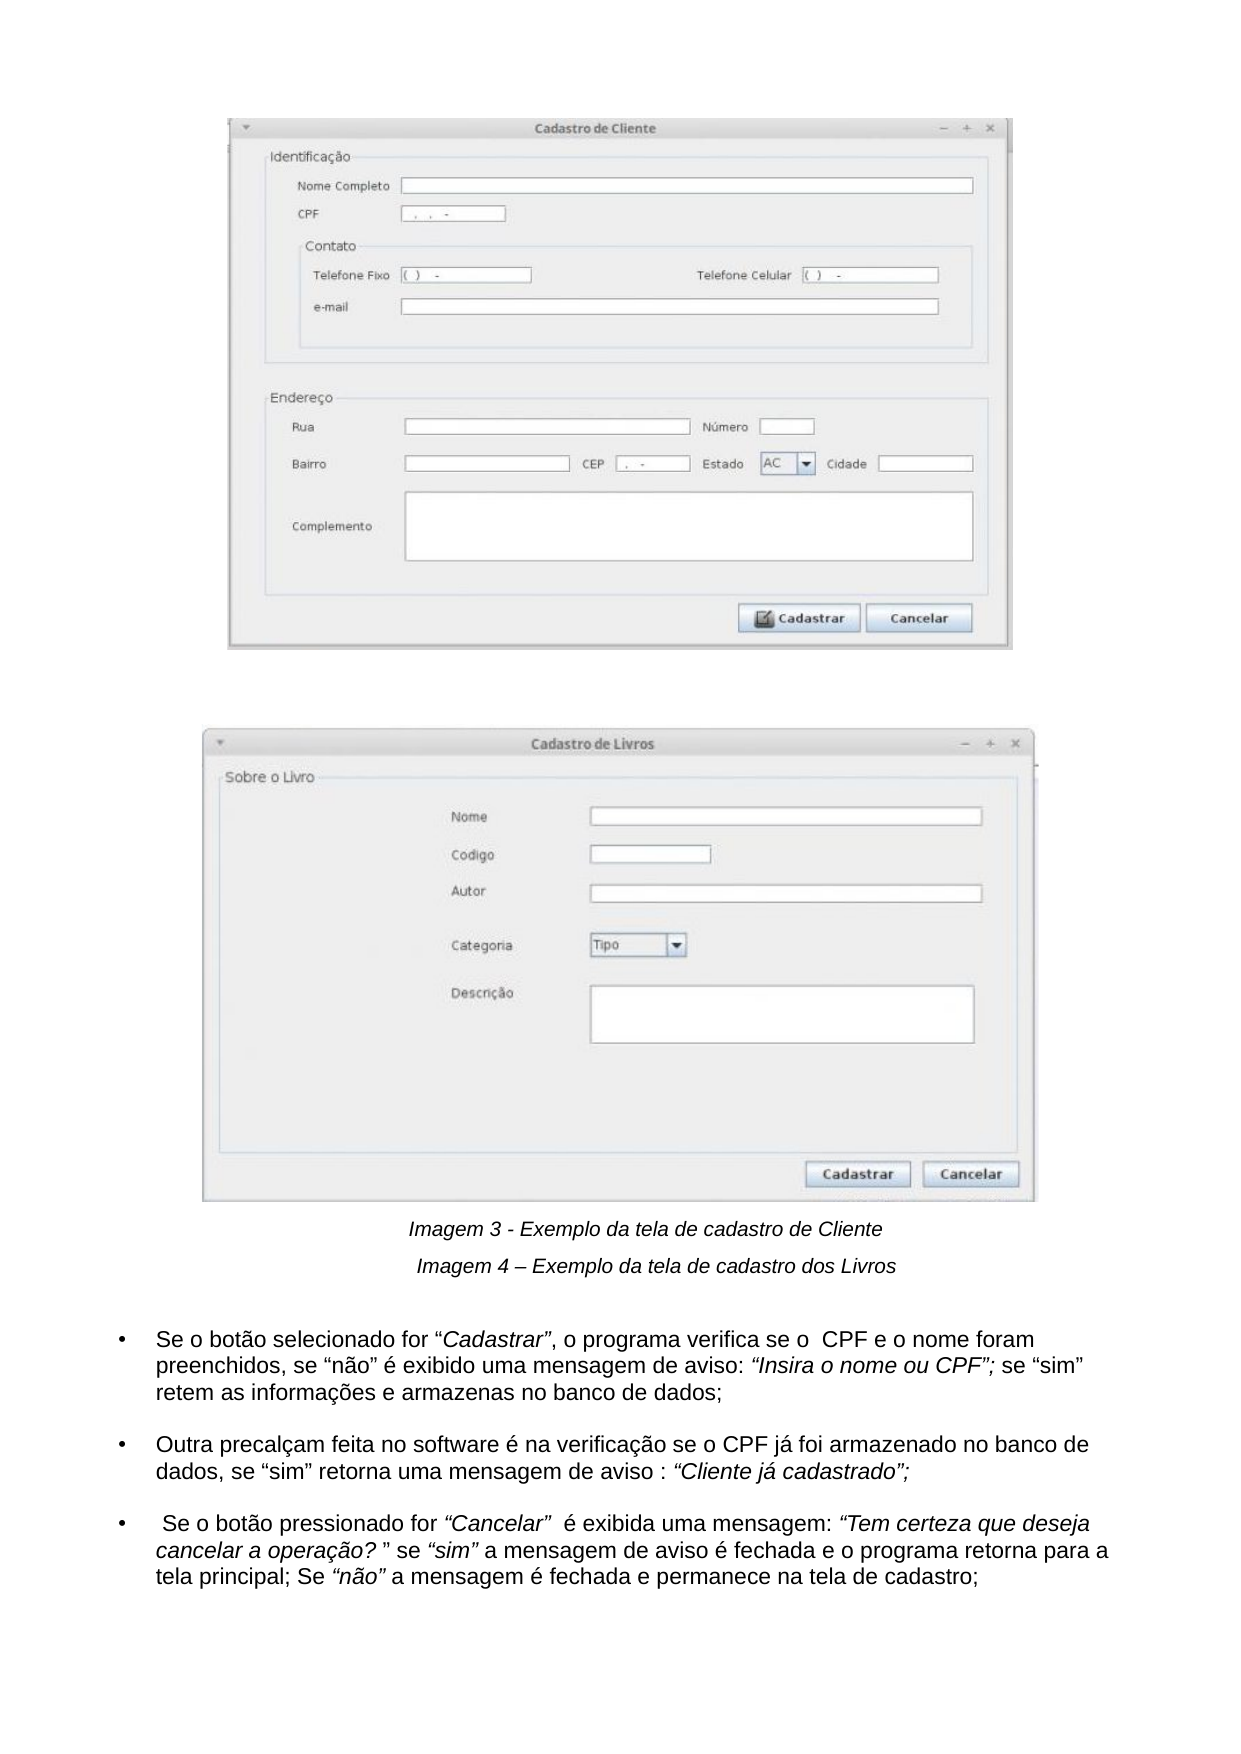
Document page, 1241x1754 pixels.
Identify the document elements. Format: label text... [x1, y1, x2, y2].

list Outra precalçam feita no software é na verificação se o CPF já foi armazenado no banco de dados, se “sim” retorna uma mensagem de aviso : “Cliente já cadastrado”; [118, 1431, 1122, 1484]
list Se o botão pressionado for “Cancelar” é exibida uma mensagem: “Tem certeza que deseja cancelar a operação? ” se “sim” a mensagem de aviso é fechada e o programa retorna para a tela principal; Se “não” a mensagem é fechada e permanece na tela de cadastro; [118, 1510, 1122, 1589]
picture [201, 724, 1039, 1202]
picture [227, 118, 1013, 650]
list Imagem 3 - Exemplo da tela de cadastro de Cliente [193, 702, 1122, 1241]
list Se o botão selecionado for “Cadastrar”, o programa verifica se o CPF e o nome foram preenchidos, se “não” é exibido uma mensagem de aviso: “Insira o nome ou CPF”; se “sim” retem as informações e armazenas no banco de dados; [118, 1326, 1122, 1405]
list Imagem 4 – Exemplo da tela de cadastro dos Livros [193, 1254, 1122, 1278]
